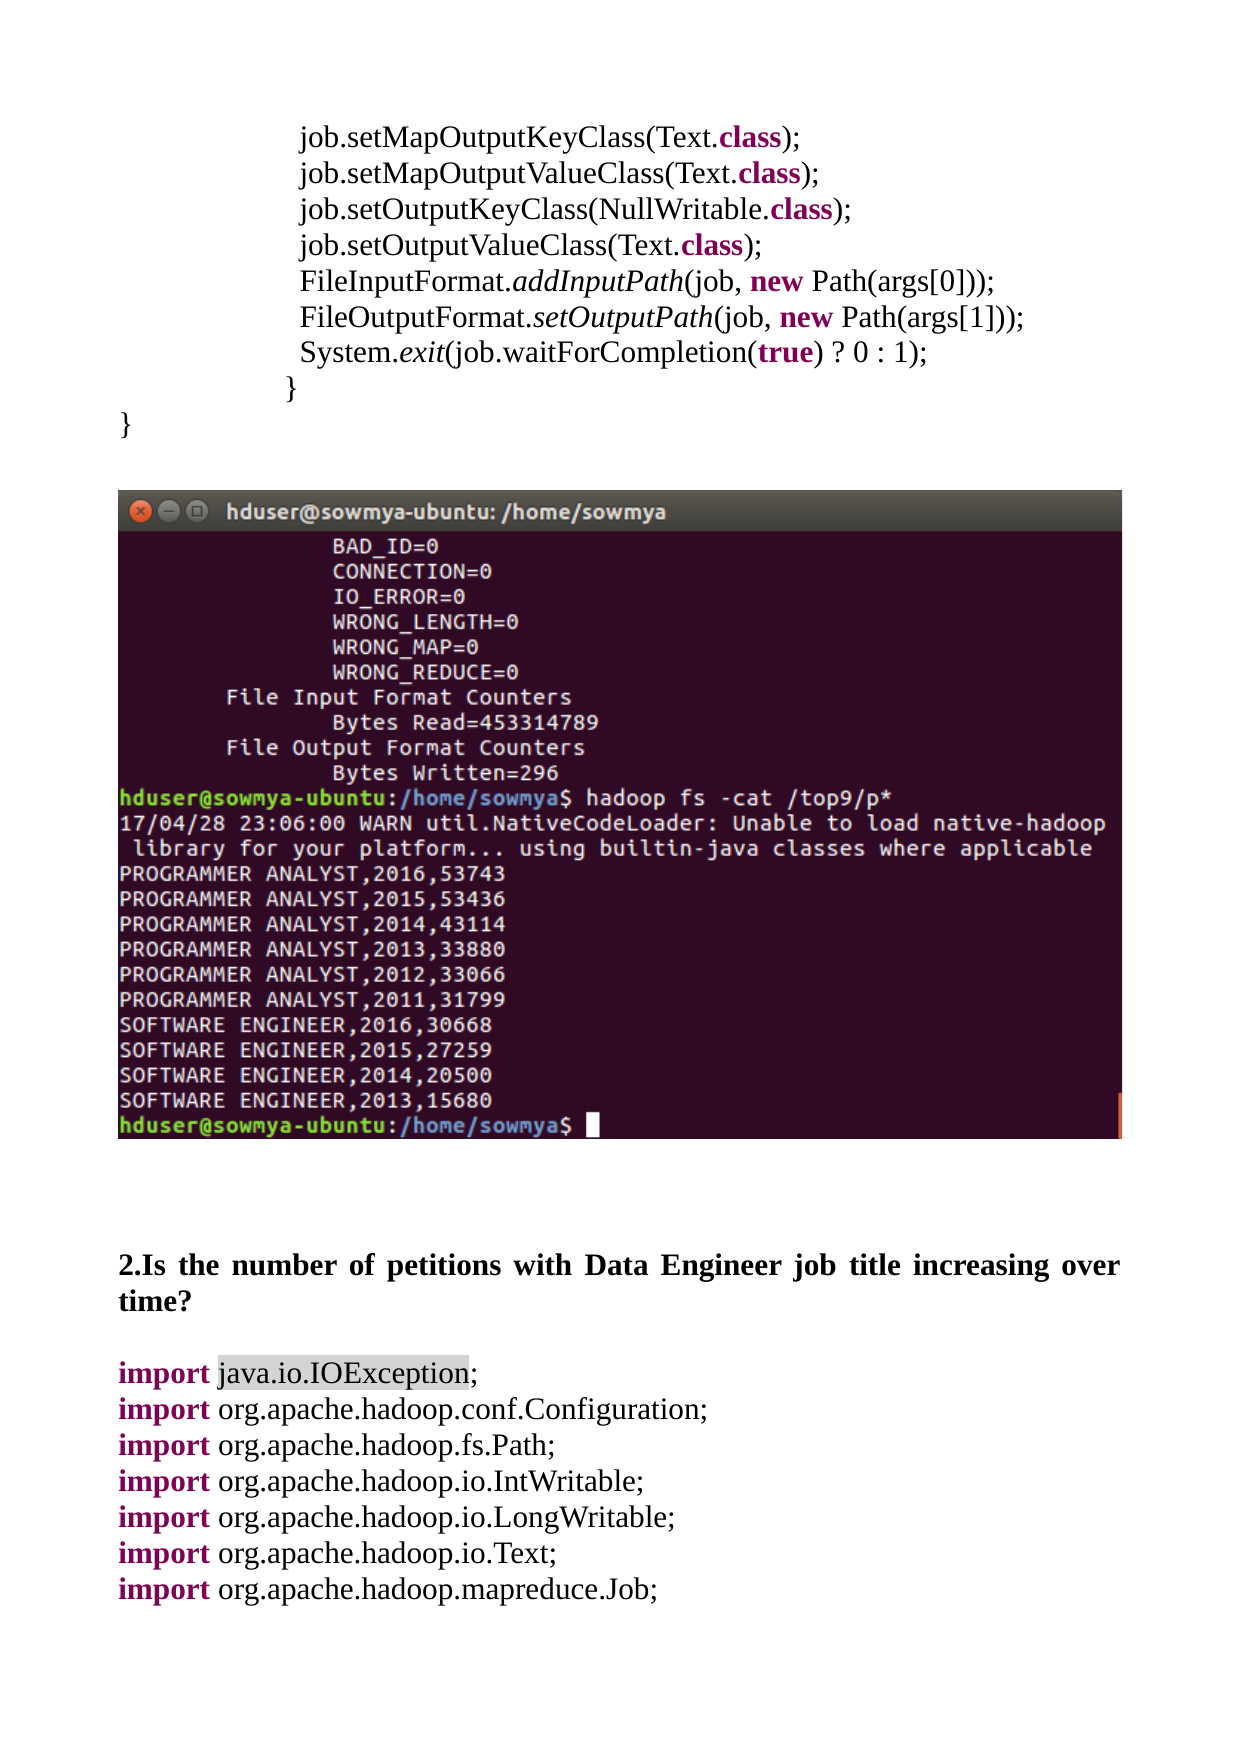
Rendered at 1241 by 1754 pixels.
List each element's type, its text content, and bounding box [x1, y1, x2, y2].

text job.setOutputValueClass(Text.class); [118, 226, 1122, 262]
text import org.apache.hadoop.io.IntWritable; [118, 1462, 1122, 1498]
text job.setOutputKeyClass(NullWritable.class); [118, 190, 1122, 226]
text import org.apache.hadoop.conf.Configuration; [118, 1390, 1122, 1426]
text job.setMapOutputValueClass(Text.class); [118, 154, 1122, 190]
text import org.apache.hadoop.io.Text; [118, 1534, 1122, 1570]
text 2.Is the number of petitions with Data Engineer job title increasing over time? [118, 1247, 1122, 1318]
text import org.apache.hadoop.io.LongWritable; [118, 1498, 1122, 1534]
text import java.io.IOException; [118, 1354, 1122, 1390]
text import org.apache.hadoop.mapreduce.Job; [118, 1570, 1122, 1606]
text } [118, 406, 1122, 442]
text import org.apache.hadoop.fs.Path; [118, 1426, 1122, 1462]
text job.setMapOutputKeyClass(Text.class); [118, 118, 1122, 154]
picture [118, 490, 1123, 1139]
text } [118, 370, 1122, 406]
text FileInputFormat.addInputPath(job, new Path(args[0])); [118, 262, 1122, 298]
text FileOutputFormat.setOutputPath(job, new Path(args[1])); [118, 298, 1122, 334]
text System.exit(job.waitForCompletion(true) ? 0 : 1); [118, 334, 1122, 370]
